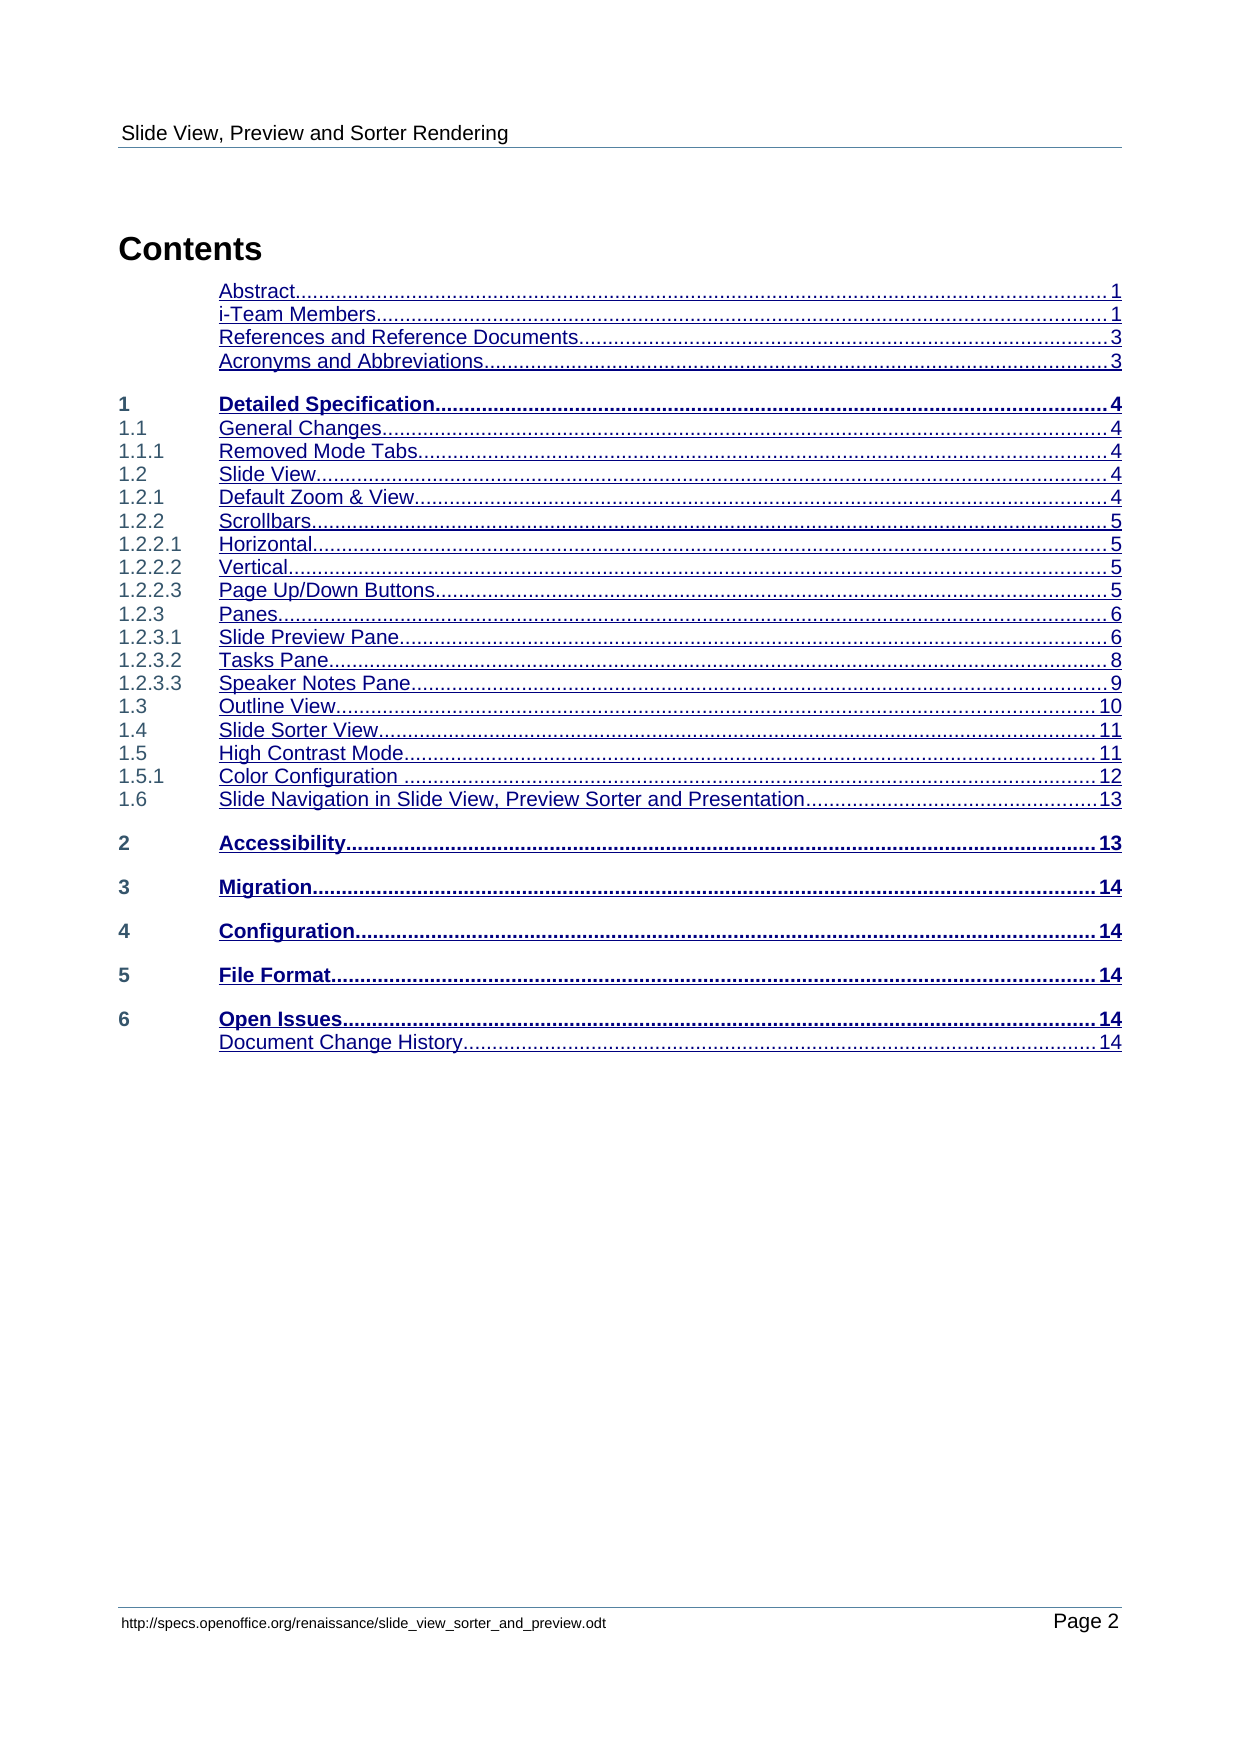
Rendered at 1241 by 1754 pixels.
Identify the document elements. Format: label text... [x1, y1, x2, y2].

text 1.2.3.2 Tasks Pane 8 [118, 648, 1122, 672]
text 1.4 Slide Sorter View 11 [118, 718, 1122, 741]
text 5 File Format 14 [118, 963, 1122, 987]
text References and Reference Documents 3 [118, 326, 1122, 349]
text 1.1 General Changes 4 [118, 416, 1122, 439]
text 1.2.3.3 Speaker Notes Pane 9 [118, 672, 1122, 695]
text 2 Accessibility 13 [118, 832, 1122, 855]
text i-Team Members 1 [118, 303, 1122, 326]
text 1.1.1 Removed Mode Tabs 4 [118, 439, 1122, 463]
text 1.2.2 Scrollbars 5 [118, 509, 1122, 532]
text Abstract 1 [118, 279, 1122, 303]
text 1.2.2.1 Horizontal 5 [118, 532, 1122, 556]
text 1.2 Slide View 4 [118, 463, 1122, 486]
text 1.3 Outline View 10 [118, 695, 1122, 718]
text 1.5 High Contrast Mode 11 [118, 741, 1122, 765]
text 1.2.3 Panes 6 [118, 602, 1122, 625]
text 1.6 Slide Navigation in Slide View, Preview Sorter and Presentation 13 [118, 788, 1122, 811]
text 4 Configuration 14 [118, 919, 1122, 943]
text 1.2.1 Default Zoom & View 4 [118, 486, 1122, 509]
text 1 Detailed Specification 4 [118, 393, 1122, 416]
subtitle Contents [118, 230, 1122, 267]
text 1.5.1 Color Configuration 12 [118, 765, 1122, 788]
text 1.2.2.2 Vertical 5 [118, 556, 1122, 579]
text 3 Migration 14 [118, 876, 1122, 899]
text Document Change History 14 [118, 1030, 1122, 1054]
text Acronyms and Abbreviations 3 [118, 349, 1122, 372]
text 1.2.2.3 Page Up/Down Buttons 5 [118, 579, 1122, 602]
text 6 Open Issues 14 [118, 1007, 1122, 1030]
text 1.2.3.1 Slide Preview Pane 6 [118, 625, 1122, 648]
